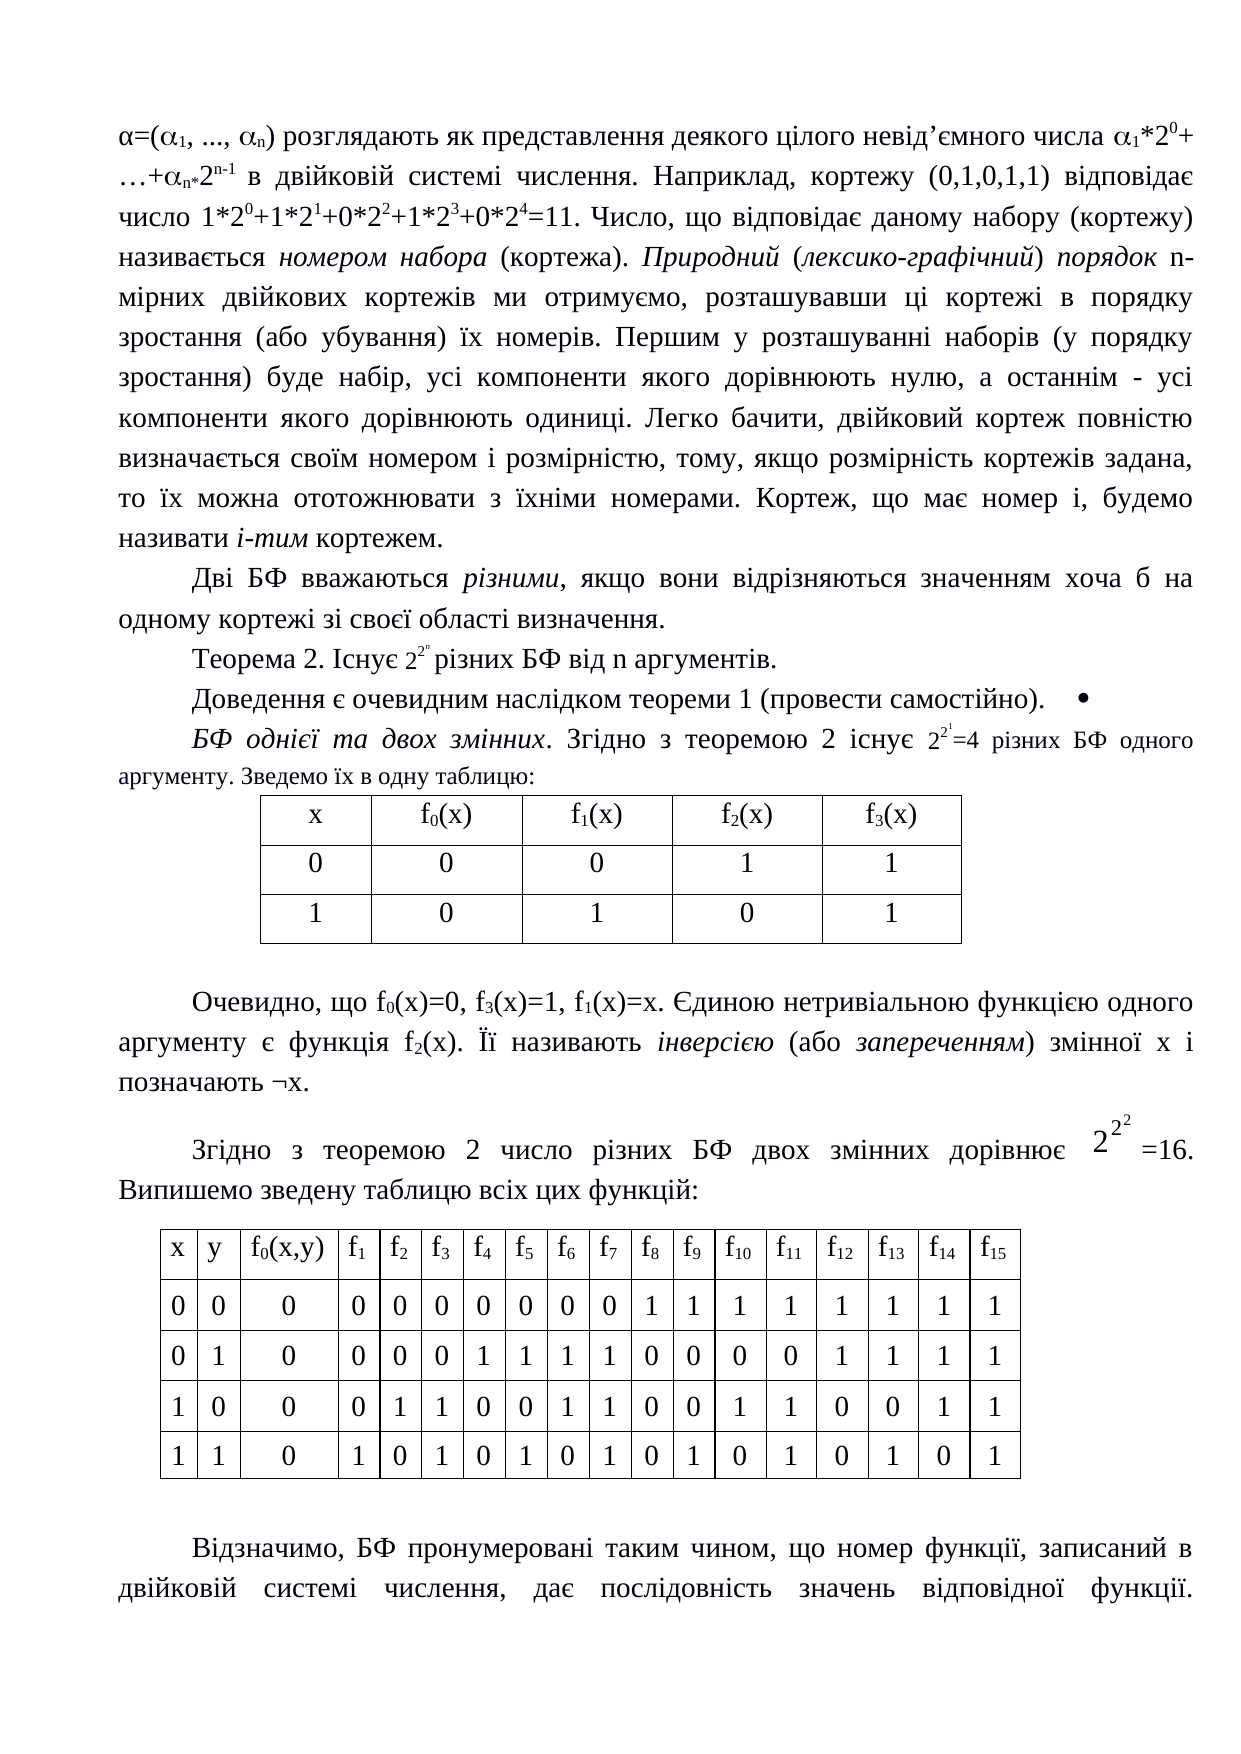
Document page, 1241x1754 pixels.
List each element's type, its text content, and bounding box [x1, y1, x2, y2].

text 1 [724, 1288, 755, 1321]
text 1 [683, 1288, 704, 1321]
text α=(α1, ..., αn) розглядають як представлення деякого цілого невід’ємного числа α1*20+…+αn*2n-1 в двійковій системі числення. Наприклад, кортежу (0,1,0,1,1) відповідає число 1*20+1*21+0*22+1*23+0*24=11. Число, що відповідає даному набору (кортежу) називається номером набора (кортежа). Природний (лексико-графічний) порядок n-мірних двійкових кортежів ми отримуємо, розташувавши ці кортежі в порядку зростання (або убування) їх номерів. Першим у розташуванні наборів (у порядку зростання) буде набір, усі компоненти якого дорівнюють нулю, а останнім - усі компоненти якого дорівнюють одиниці. Легко бачити, двійковий кортеж повністю визначається своїм номером і розмірністю, тому, якщо розмірність кортежів задана, то їх можна ототожнювати з їхніми номерами. Кортеж, що має номер і, будемо називати і-тим кортежем. [118, 118, 1194, 554]
text f9 [683, 1230, 704, 1263]
text 0 [348, 1338, 369, 1372]
text f4 [473, 1230, 494, 1263]
text 0 [250, 1389, 327, 1422]
table_cell 0 [673, 895, 822, 943]
text 1 [599, 1389, 620, 1422]
text Дві БФ вважаються різними, якщо вони відрізняються значенням хоча б на одному кортежі зі своєї області визначення. [118, 561, 1194, 634]
text 1 [724, 1389, 755, 1422]
text 1 [599, 1438, 620, 1472]
text 0 [641, 1338, 662, 1372]
text 1 [389, 1389, 410, 1422]
text 0 [473, 1389, 494, 1422]
table_header x [261, 796, 371, 844]
text 1 [599, 1338, 620, 1372]
text 0 [431, 1288, 452, 1321]
table_header f2(x) [673, 796, 822, 844]
text 0 [389, 1438, 410, 1472]
text 0 [473, 1288, 494, 1321]
text 1 [776, 1288, 806, 1321]
text 0 [348, 1288, 369, 1321]
text 1 [980, 1438, 1009, 1472]
text 0 [170, 1288, 186, 1321]
text f10 [724, 1230, 755, 1263]
text 0 [207, 1389, 229, 1422]
text 0 [515, 1288, 536, 1321]
text 0 [929, 1438, 959, 1472]
text 1 [878, 1338, 908, 1372]
text 1 [878, 1288, 908, 1321]
text Очевидно, що f0(x)=0, f3(x)=1, f1(x)=x. Єдиною нетривіальною функцією одного аргументу є функція f2(x). Її називають інверсією (або запереченням) змінної x і позначають ¬х. [118, 984, 1194, 1098]
text 1 [641, 1288, 662, 1321]
text f12 [827, 1230, 857, 1263]
text 0 [557, 1438, 578, 1472]
text 1 [980, 1288, 1009, 1321]
text 1 [557, 1389, 578, 1422]
text 0 [170, 1338, 186, 1372]
table_header f1(x) [523, 796, 672, 844]
text f15 [980, 1230, 1009, 1263]
text f7 [599, 1230, 620, 1263]
text 0 [599, 1288, 620, 1321]
text 0 [431, 1338, 452, 1372]
text 1 [929, 1389, 959, 1422]
text 0 [683, 1389, 704, 1422]
text 1 [557, 1338, 578, 1372]
table_cell 1 [823, 846, 961, 894]
text f2 [389, 1230, 410, 1263]
text 1 [207, 1338, 229, 1372]
text 0 [724, 1338, 755, 1372]
text 0 [724, 1438, 755, 1472]
text 1 [776, 1389, 806, 1422]
text 1 [827, 1288, 857, 1321]
table_header f3(x) [823, 796, 961, 844]
text 1 [207, 1438, 229, 1472]
text 1 [515, 1338, 536, 1372]
text f5 [515, 1230, 536, 1263]
text 0 [827, 1438, 857, 1472]
text f11 [776, 1230, 806, 1263]
text f6 [557, 1230, 578, 1263]
text 1 [827, 1338, 857, 1372]
text 0 [250, 1338, 327, 1372]
text 0 [389, 1338, 410, 1372]
text 1 [170, 1438, 186, 1472]
table_cell 1 [523, 895, 672, 943]
text 1 [431, 1438, 452, 1472]
text 0 [250, 1438, 327, 1472]
table_cell 0 [261, 846, 371, 894]
text f14 [929, 1230, 959, 1263]
text 1 [348, 1438, 369, 1472]
text 1 [431, 1389, 452, 1422]
text 1 [980, 1338, 1009, 1372]
text 1 [170, 1389, 186, 1422]
text 0 [389, 1288, 410, 1321]
text 0 [557, 1288, 578, 1321]
text f1 [348, 1230, 369, 1263]
text БФ однієї та двох змінних. Згідно з теоремою 2 існує =4 різних БФ одного аргументу. Зведемо їх в одну таблицю: [118, 722, 1194, 789]
text f13 [878, 1230, 908, 1263]
text 0 [776, 1338, 806, 1372]
table_cell 1 [823, 895, 961, 943]
text 1 [980, 1389, 1009, 1422]
text 0 [683, 1338, 704, 1372]
text 0 [641, 1438, 662, 1472]
table_cell 1 [261, 895, 371, 943]
text Відзначимо, БФ пронумеровані таким чином, що номер функції, записаний в двійковій системі числення, дає послідовність значень відповідної функції. [118, 1420, 1194, 1604]
text 1 [776, 1438, 806, 1472]
table_header f0(x) [372, 796, 522, 844]
text f8 [641, 1230, 662, 1263]
text 1 [515, 1438, 536, 1472]
text 0 [878, 1389, 908, 1422]
text Згідно з теоремою 2 число різних БФ двох змінних дорівнює =16. Випишемо зведену таблицю всіх цих функцій: [118, 1105, 1194, 1206]
text 0 [827, 1389, 857, 1422]
text у [207, 1230, 229, 1263]
text 0 [641, 1389, 662, 1422]
table_cell 0 [372, 846, 522, 894]
text 0 [207, 1288, 229, 1321]
table_cell 1 [673, 846, 822, 894]
text Теорема 2. Існує різних БФ від n аргументів. [118, 641, 1194, 674]
table_cell 0 [372, 895, 522, 943]
text 0 [250, 1288, 327, 1321]
text Доведення є очевидним наслідком теореми 1 (провести самостійно).  [118, 681, 1194, 715]
text 1 [878, 1438, 908, 1472]
text 1 [929, 1338, 959, 1372]
text 0 [515, 1389, 536, 1422]
text х [170, 1230, 186, 1263]
text 0 [348, 1389, 369, 1422]
text f3 [431, 1230, 452, 1263]
text 1 [683, 1438, 704, 1472]
text 0 [473, 1438, 494, 1472]
table_cell 0 [523, 846, 672, 894]
text f0(х,у) [250, 1230, 327, 1263]
text 1 [473, 1338, 494, 1372]
text 1 [929, 1288, 959, 1321]
